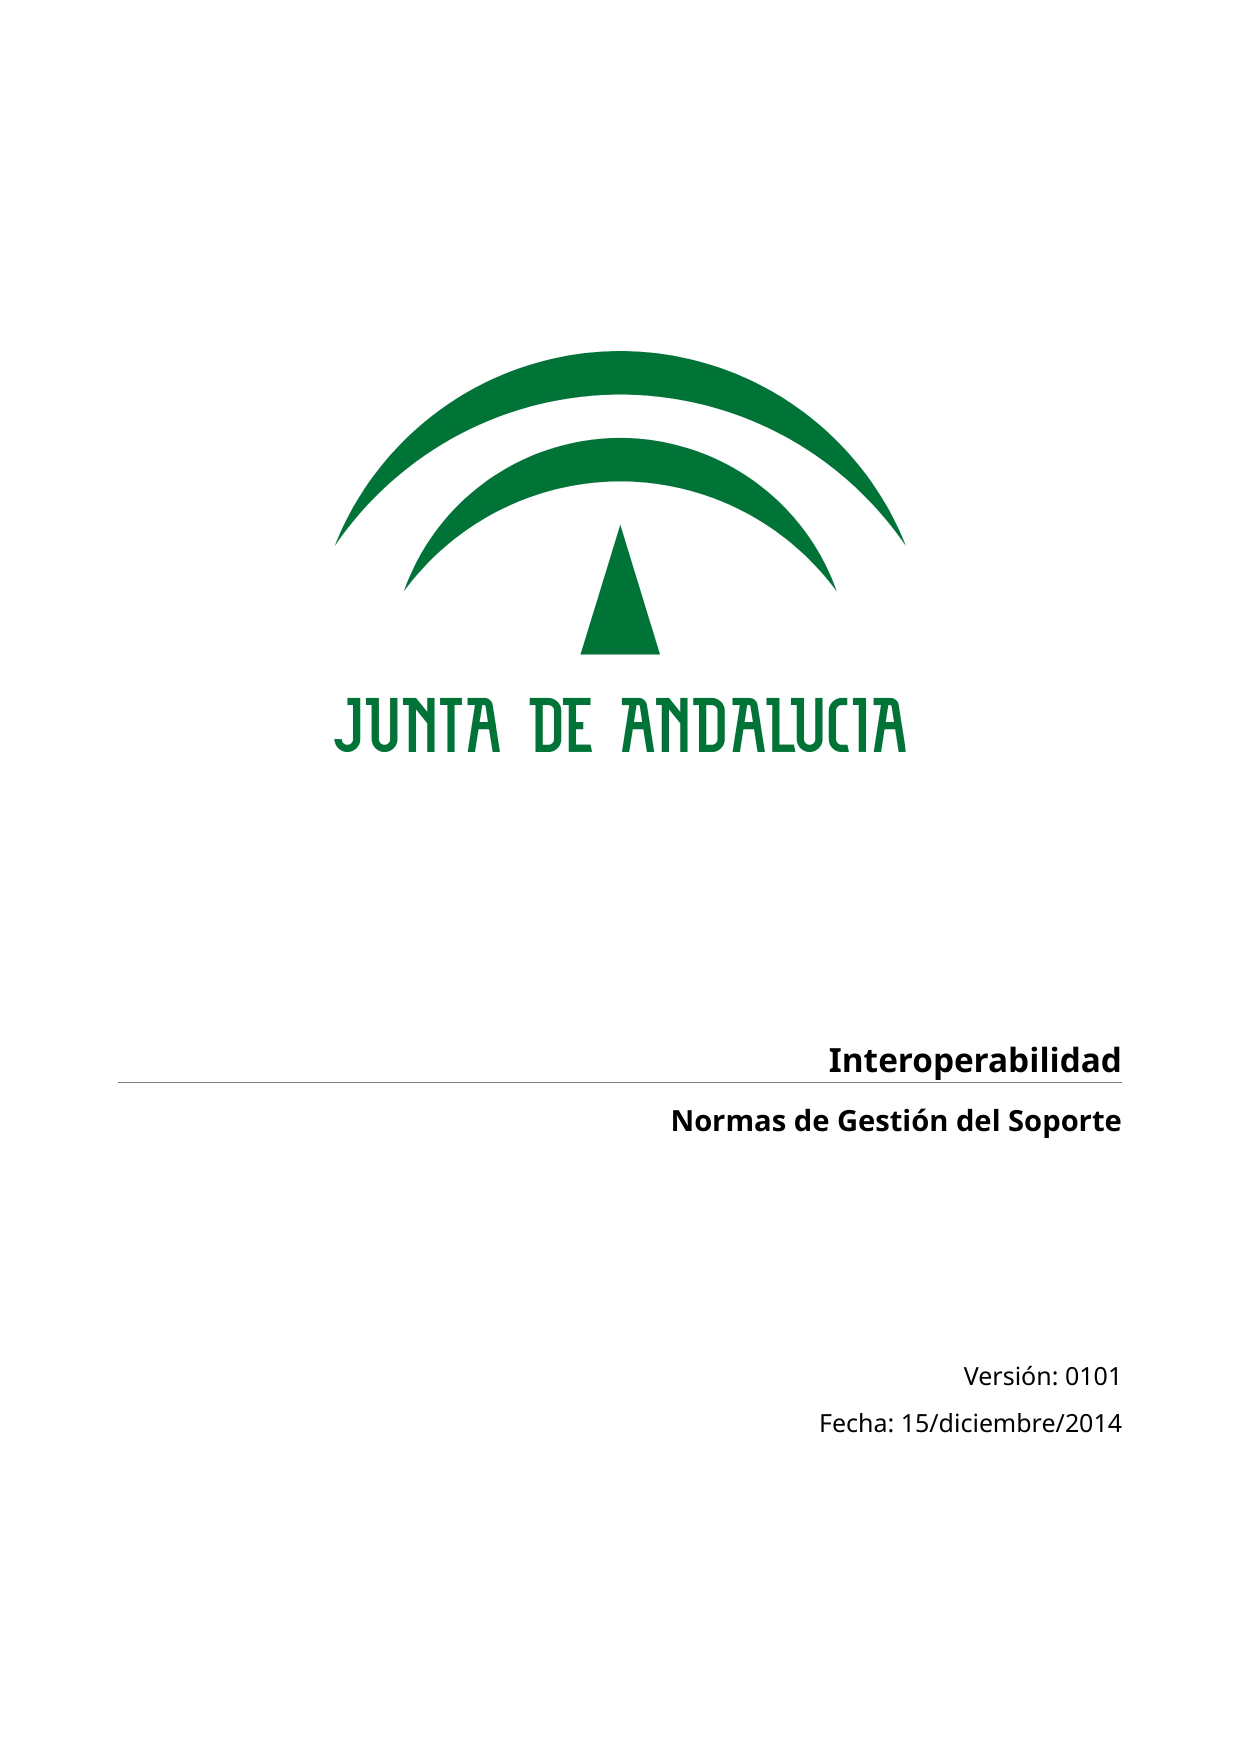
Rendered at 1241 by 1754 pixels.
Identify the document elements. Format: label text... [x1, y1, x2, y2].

title Normas de Gestión del Soporte [118, 1101, 1122, 1140]
text Fecha: 15/diciembre/2014 [118, 1406, 1122, 1440]
picture [334, 351, 906, 752]
text Interoperabilidad [118, 1036, 1122, 1082]
text Versión: 0101 [118, 1359, 1122, 1393]
